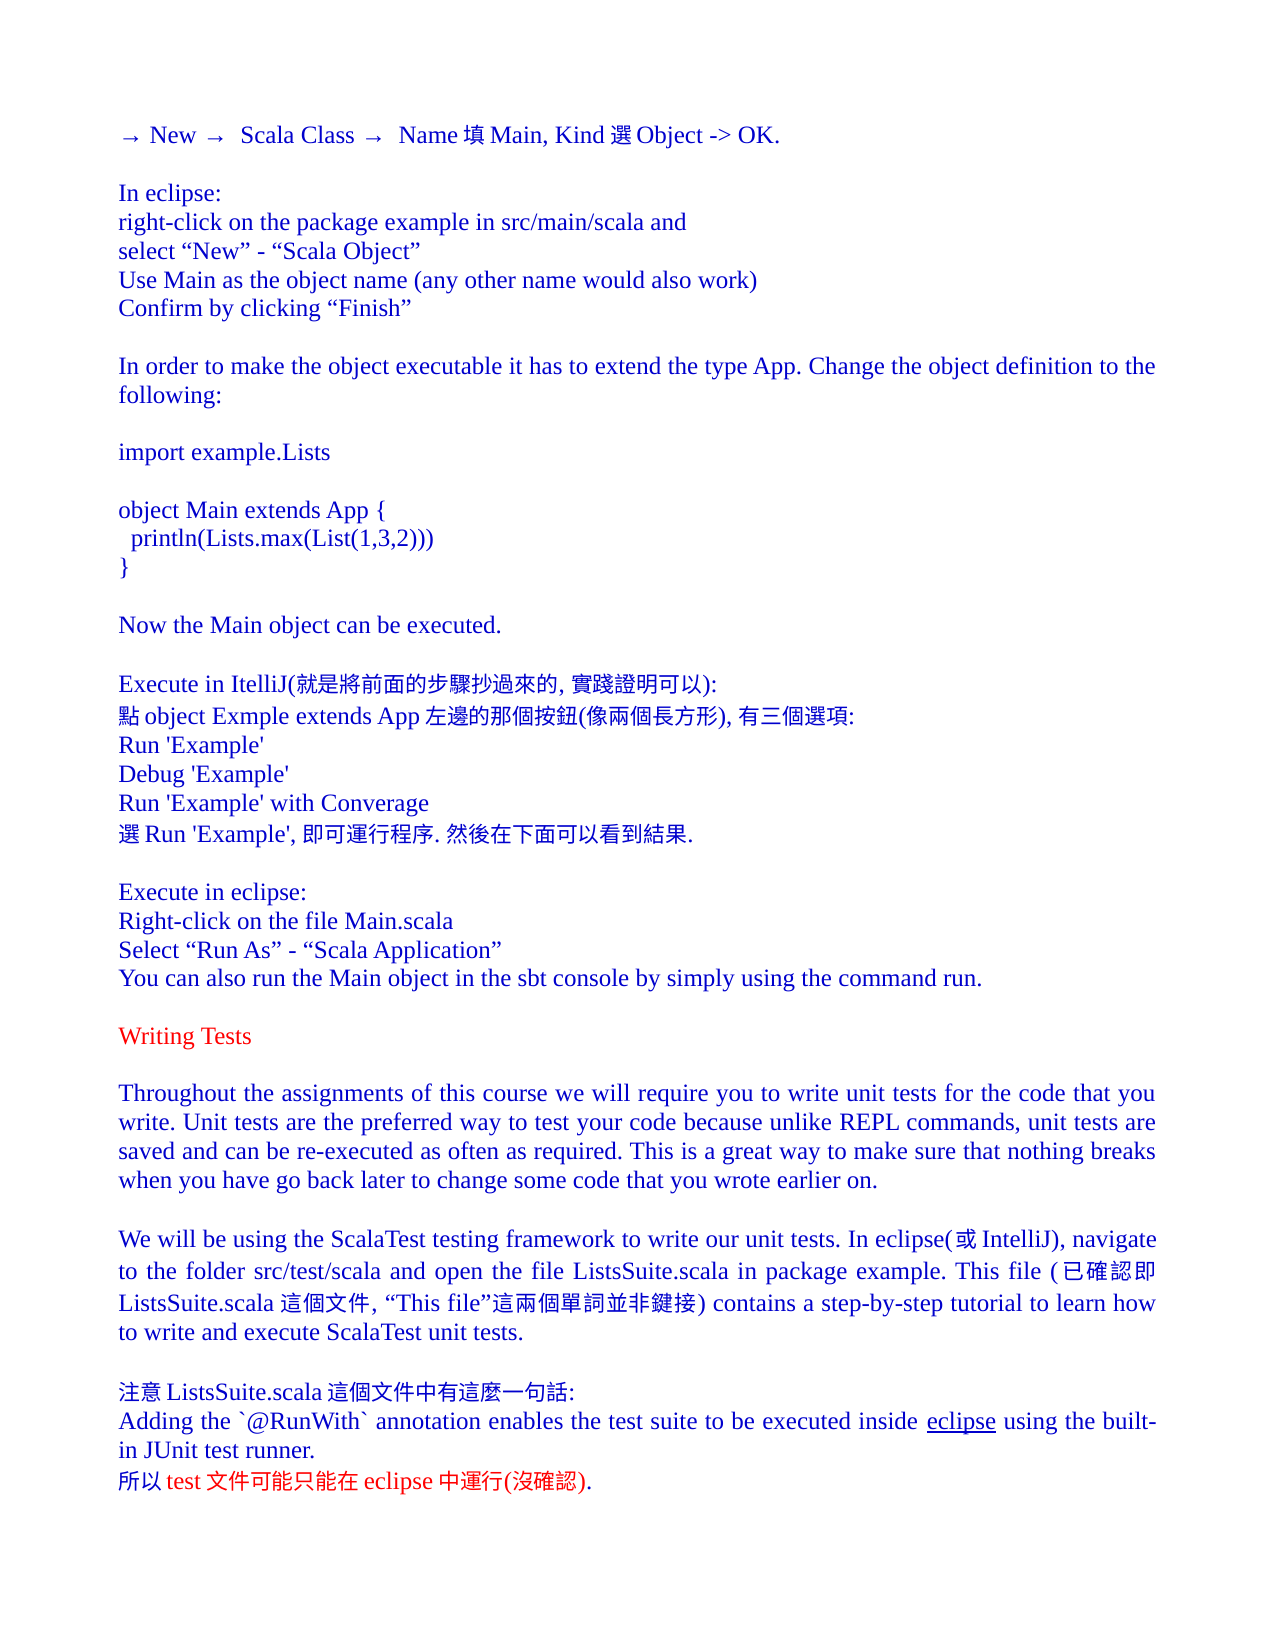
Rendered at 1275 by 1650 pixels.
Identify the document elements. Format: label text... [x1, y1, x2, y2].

text import example.Lists [118, 437, 1157, 466]
text Execute in eclipse: [118, 877, 1157, 906]
text Run 'Example' [118, 731, 1157, 759]
text We will be using the ScalaTest testing framework to write our unit tests. In eclipse(或IntelliJ), navigate to the folder src/test/scala and open the file ListsSuite.scala in package example. This file (已確認即ListsSuite.scala這個文件, “This file”這兩個單詞並非鍵接) contains a step-by-step tutorial to learn how to write and execute ScalaTest unit tests. [118, 1222, 1157, 1346]
text select “New” - “Scala Object” [118, 236, 1157, 265]
text Run 'Example' with Converage [118, 788, 1157, 817]
text In eclipse: [118, 178, 1157, 207]
text Debug 'Example' [118, 759, 1157, 788]
text Select “Run As” - “Scala Application” [118, 935, 1157, 963]
text Throughout the assignments of this course we will require you to write unit tests for the code that you write. Unit tests are the preferred way to test your code because unlike REPL commands, unit tests are saved and can be re-executed as often as required. This is a great way to make sure that nothing breaks when you have go back later to change some code that you wrote earlier on. [118, 1078, 1157, 1193]
text 所以test文件可能只能在eclipse中運行(沒確認). [118, 1464, 1157, 1496]
text → New → Scala Class → Name填Main, Kind選Object -> OK. [118, 118, 1157, 150]
text 選Run 'Example', 即可運行程序. 然後在下面可以看到結果. [118, 817, 1157, 848]
text 點object Exmple extends App左邊的那個按鈕(像兩個長方形), 有三個選項: [118, 699, 1157, 731]
text println(Lists.max(List(1,3,2))) [118, 523, 1157, 552]
text Execute in ItelliJ(就是將前面的步驟抄過來的, 實踐證明可以): [118, 667, 1157, 699]
text } [118, 552, 1157, 581]
text Use Main as the object name (any other name would also work) [118, 265, 1157, 293]
text Confirm by clicking “Finish” [118, 293, 1157, 322]
text Adding the `@RunWith` annotation enables the test suite to be executed inside eclipse using the built-in JUnit test runner. [118, 1406, 1157, 1464]
text 注意ListsSuite.scala這個文件中有這麼一句話: [118, 1375, 1157, 1406]
text Writing Tests [118, 1021, 1157, 1050]
text Now the Main object can be executed. [118, 610, 1157, 638]
text right-click on the package example in src/main/scala and [118, 207, 1157, 236]
text You can also run the Main object in the sbt console by simply using the command run. [118, 963, 1157, 992]
text In order to make the object executable it has to extend the type App. Change the object definition to the following: [118, 351, 1157, 408]
text Right-click on the file Main.scala [118, 906, 1157, 935]
text object Main extends App { [118, 495, 1157, 523]
